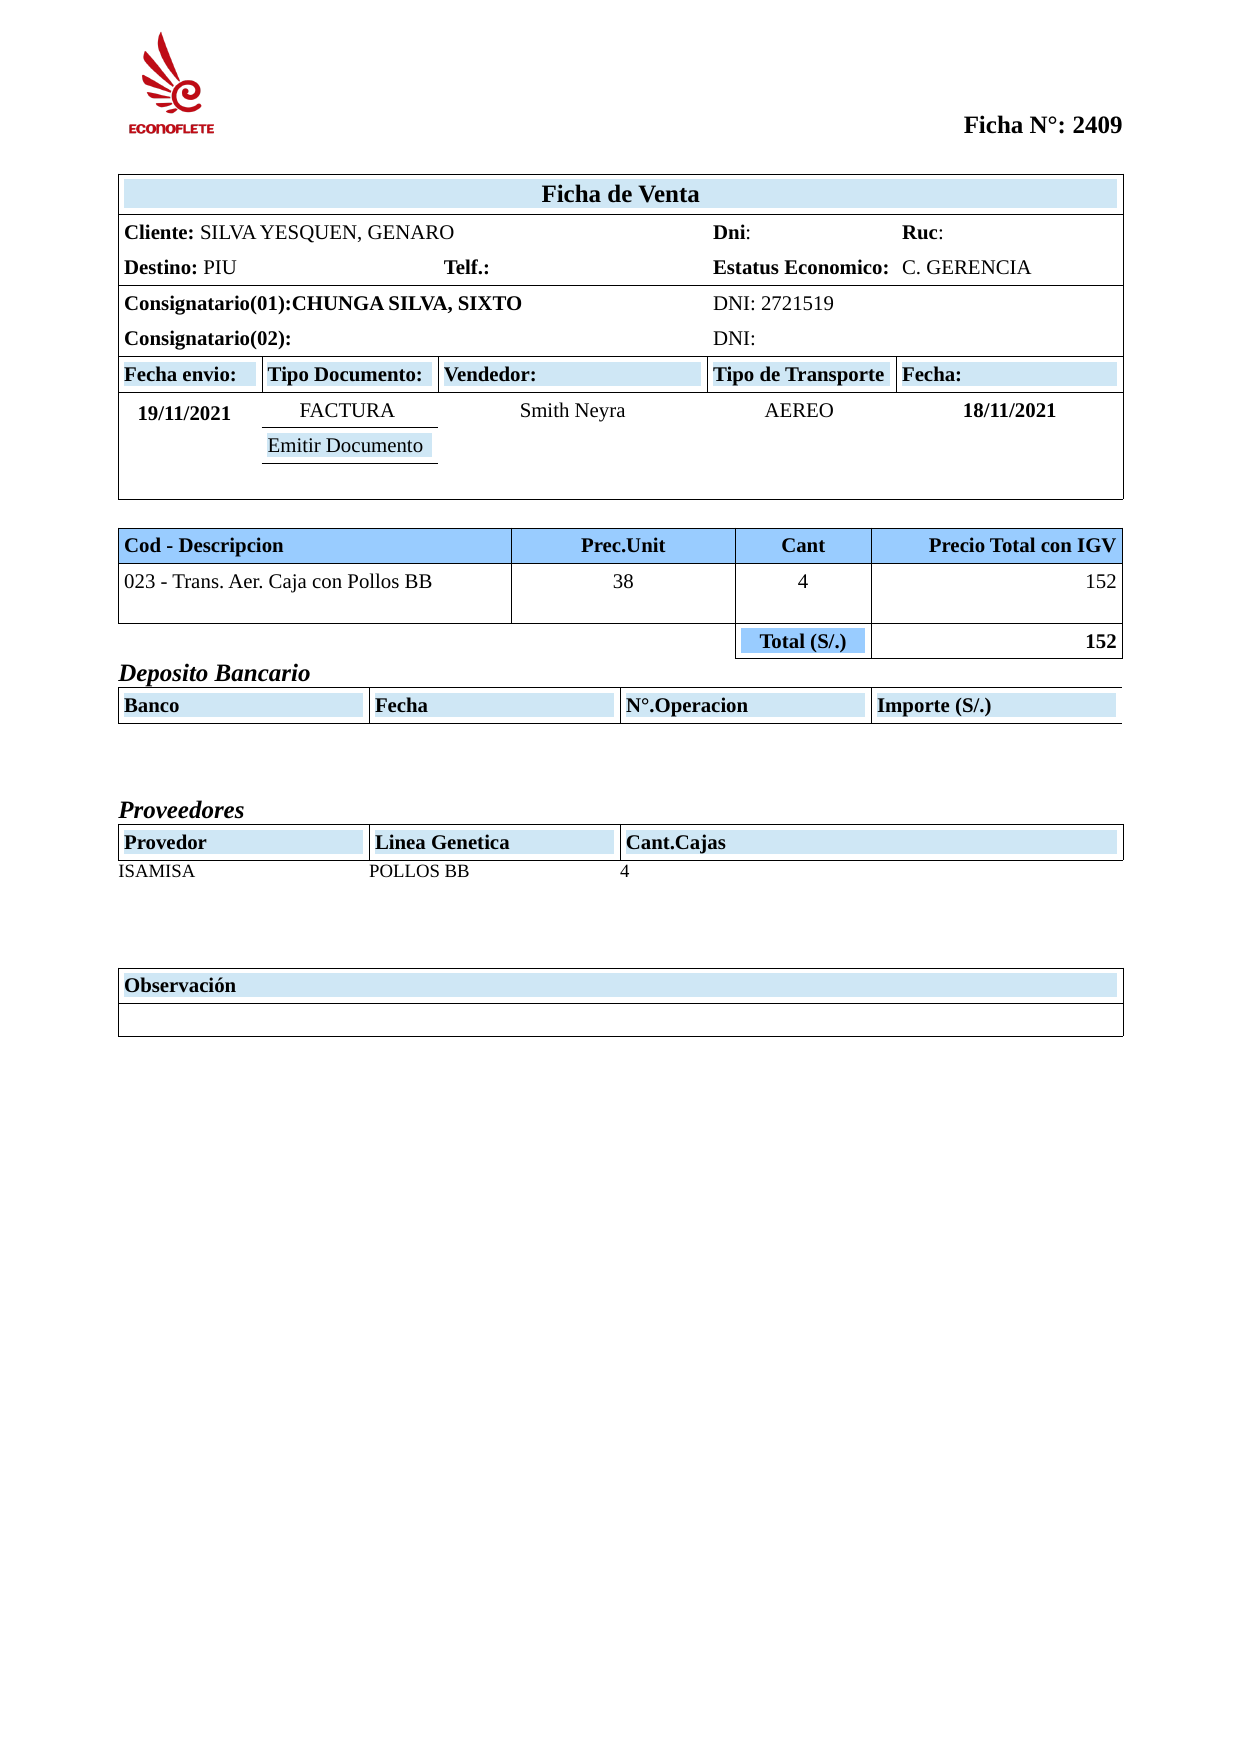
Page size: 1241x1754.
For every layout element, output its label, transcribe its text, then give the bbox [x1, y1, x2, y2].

table_header Observación [119, 969, 1123, 1003]
table_header Ficha de Venta [119, 175, 1123, 214]
table_header Cod - Descripcion [119, 529, 511, 563]
table_cell C. GERENCIA [896, 249, 1123, 285]
table_cell Fecha: [897, 357, 1123, 392]
table_cell Estatus Economico: [707, 249, 896, 285]
table_cell 38 [512, 564, 735, 623]
table_cell Consignatario(02): [119, 321, 707, 356]
table_cell Dni: [707, 215, 896, 249]
table_cell FACTURA [262, 393, 438, 427]
table_header Linea Genetica [370, 825, 620, 859]
table_cell [620, 747, 871, 771]
table_cell 18/11/2021 [896, 393, 1123, 498]
table_cell [871, 747, 1122, 771]
table_cell 4 [620, 861, 1123, 881]
table_header Banco [119, 688, 369, 723]
table_cell [369, 747, 620, 771]
table_cell [620, 946, 1123, 967]
table_cell [620, 881, 1123, 903]
table_cell Tipo Documento: [263, 357, 438, 392]
table_cell POLLOS BB [369, 861, 620, 881]
table_cell [118, 924, 369, 946]
table_header Cant [736, 529, 871, 563]
table_cell [871, 771, 1122, 795]
table_cell [262, 464, 438, 498]
table_header Cant.Cajas [621, 825, 1123, 859]
table_cell [871, 724, 1122, 747]
table_cell DNI: [707, 321, 1123, 356]
table_cell [118, 747, 369, 771]
table_cell [620, 771, 871, 795]
table_cell Telf.: [438, 249, 707, 285]
table_cell [119, 1004, 1123, 1036]
table_cell [511, 624, 735, 658]
table_cell ISAMISA [118, 861, 369, 881]
table_cell Vendedor: [439, 357, 707, 392]
table_cell [118, 881, 369, 903]
table_cell [118, 624, 511, 658]
picture [118, 31, 225, 134]
table_cell [118, 903, 369, 924]
table_header Importe (S/.) [872, 688, 1122, 723]
table_cell [620, 903, 1123, 924]
table_cell [118, 771, 369, 795]
table_cell Emitir Documento [262, 428, 438, 463]
table_cell Destino: PIU [119, 249, 438, 285]
table_header Provedor [119, 825, 369, 859]
text Deposito Bancario [118, 658, 1122, 687]
table_cell Smith Neyra [438, 393, 707, 498]
table_cell [369, 924, 620, 946]
table_cell AEREO [707, 393, 896, 498]
table_cell 023 - Trans. Aer. Caja con Pollos BB [119, 564, 511, 623]
table_cell Cliente: SILVA YESQUEN, GENARO [119, 215, 707, 249]
table_cell DNI: 2721519 [707, 286, 1123, 321]
table_cell [369, 881, 620, 903]
table_cell 152 [872, 564, 1122, 623]
table_cell [620, 724, 871, 747]
table_cell [369, 771, 620, 795]
table_cell [118, 724, 369, 747]
table_cell Fecha envio: [119, 357, 262, 392]
table_header Fecha [370, 688, 620, 723]
table_cell Tipo de Transporte [708, 357, 896, 392]
table_cell [118, 946, 369, 967]
table_cell 152 [872, 624, 1122, 658]
table_cell [620, 924, 1123, 946]
table_cell Total (S/.) [736, 624, 871, 658]
table_cell Consignatario(01):CHUNGA SILVA, SIXTO [119, 286, 707, 321]
table_header Prec.Unit [512, 529, 735, 563]
table_cell [369, 724, 620, 747]
table_cell [369, 903, 620, 924]
table_cell Ruc: [896, 215, 1123, 249]
table_cell 4 [736, 564, 871, 623]
table_cell [369, 946, 620, 967]
table_header Precio Total con IGV [872, 529, 1122, 563]
table_header N°.Operacion [621, 688, 871, 723]
text Proveedores [118, 795, 1122, 824]
table_cell 19/11/2021 [119, 393, 262, 498]
